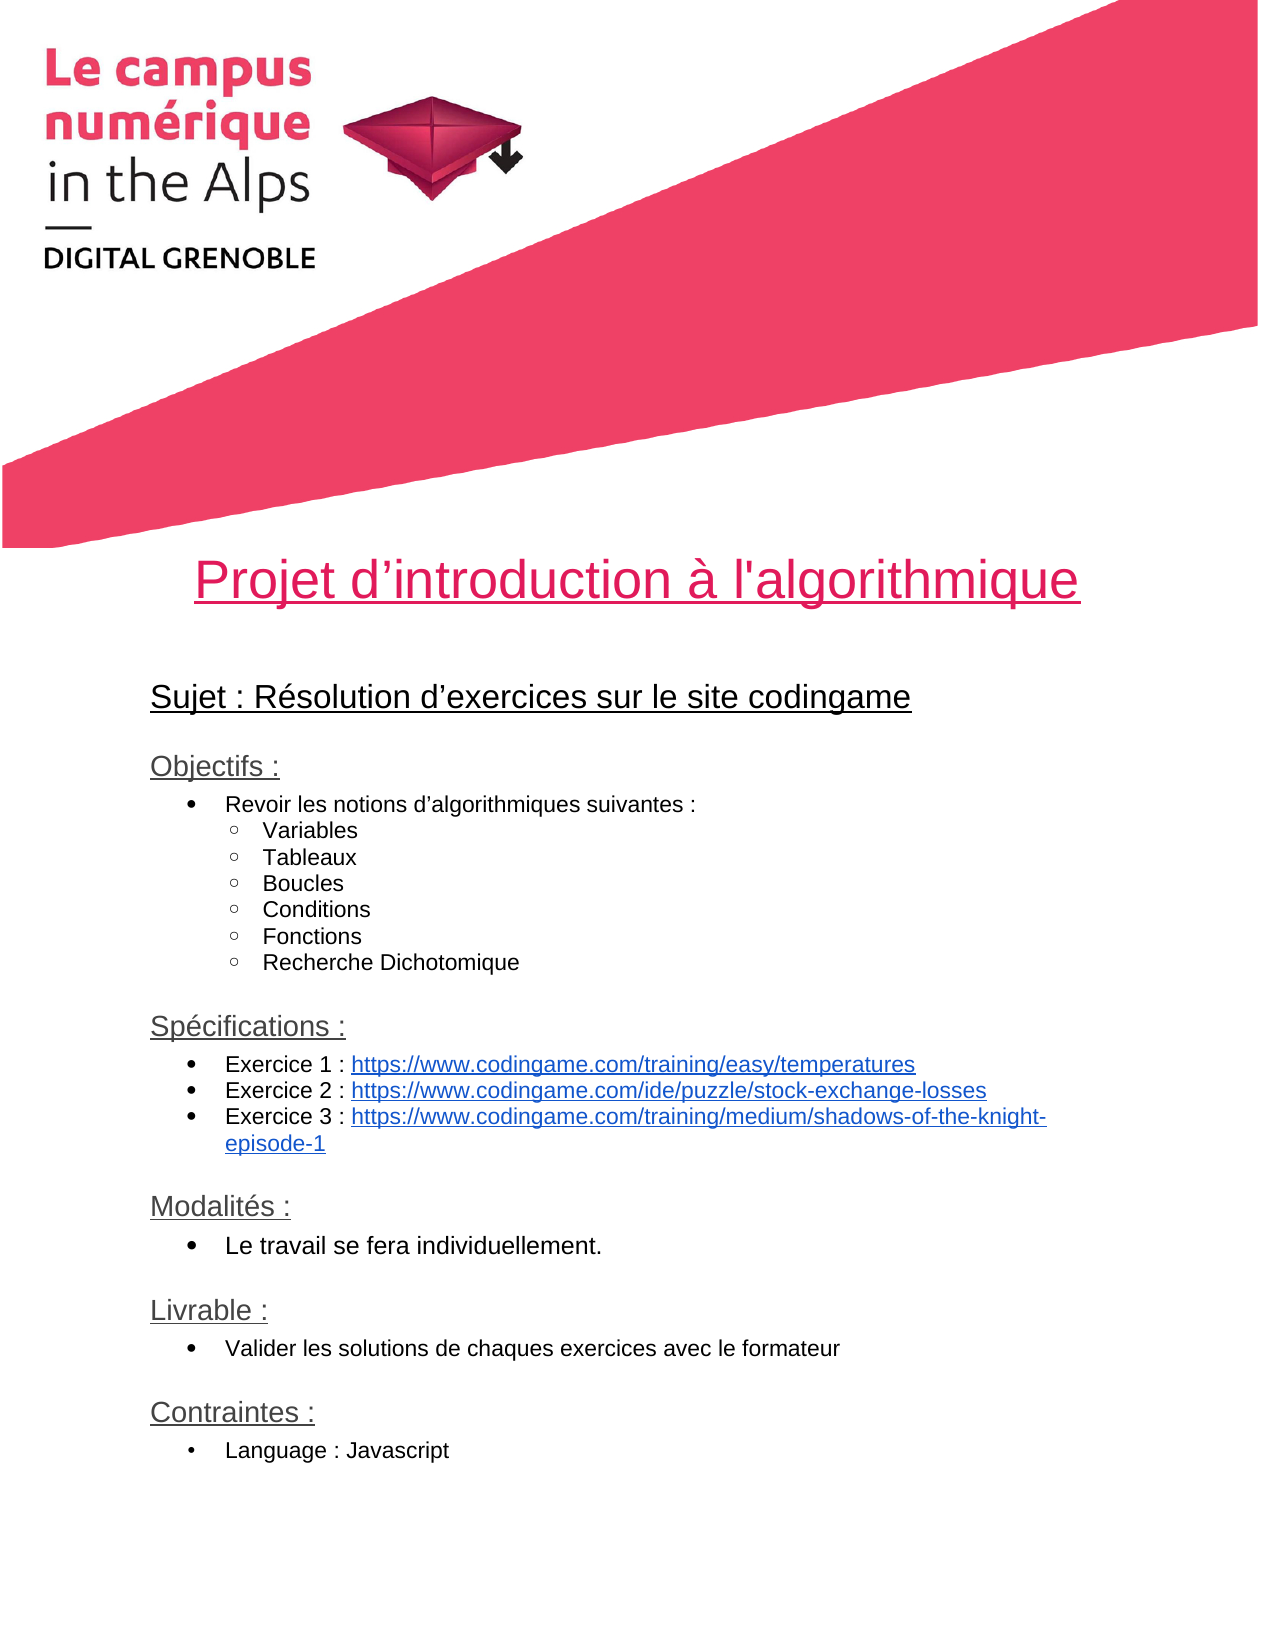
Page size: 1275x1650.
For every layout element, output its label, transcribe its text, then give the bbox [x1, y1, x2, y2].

subtitle Modalités : [150, 1189, 1125, 1223]
list Conditions [225, 896, 1125, 923]
list Le travail se fera individuellement. [187, 1231, 1125, 1260]
picture [2, 0, 1258, 548]
list Exercice 1 : https://www.codingame.com/training/easy/temperatures [187, 1051, 1125, 1077]
list Exercice 2 : https://www.codingame.com/ide/puzzle/stock-exchange-losses [187, 1077, 1125, 1103]
list Tableaux [225, 844, 1125, 870]
subtitle Contraintes : [150, 1395, 1125, 1428]
title Projet d’introduction à l'algorithmique [150, 548, 1125, 609]
list Revoir les notions d’algorithmiques suivantes : [187, 791, 1125, 817]
list Exercice 3 : https://www.codingame.com/training/medium/shadows-of-the-knight-episode-1 [187, 1103, 1125, 1156]
list Valider les solutions de chaques exercices avec le formateur [187, 1335, 1125, 1362]
subtitle Livrable : [150, 1293, 1125, 1327]
subtitle Spécifications : [150, 1009, 1125, 1042]
list Recherche Dichotomique [225, 949, 1125, 975]
list Boucles [225, 870, 1125, 896]
list Fonctions [225, 923, 1125, 949]
list Language : Javascript [187, 1437, 1125, 1463]
subtitle Sujet : Résolution d’exercices sur le site codingame [150, 677, 1125, 716]
list Variables [225, 817, 1125, 844]
subtitle Objectifs : [150, 749, 1125, 783]
